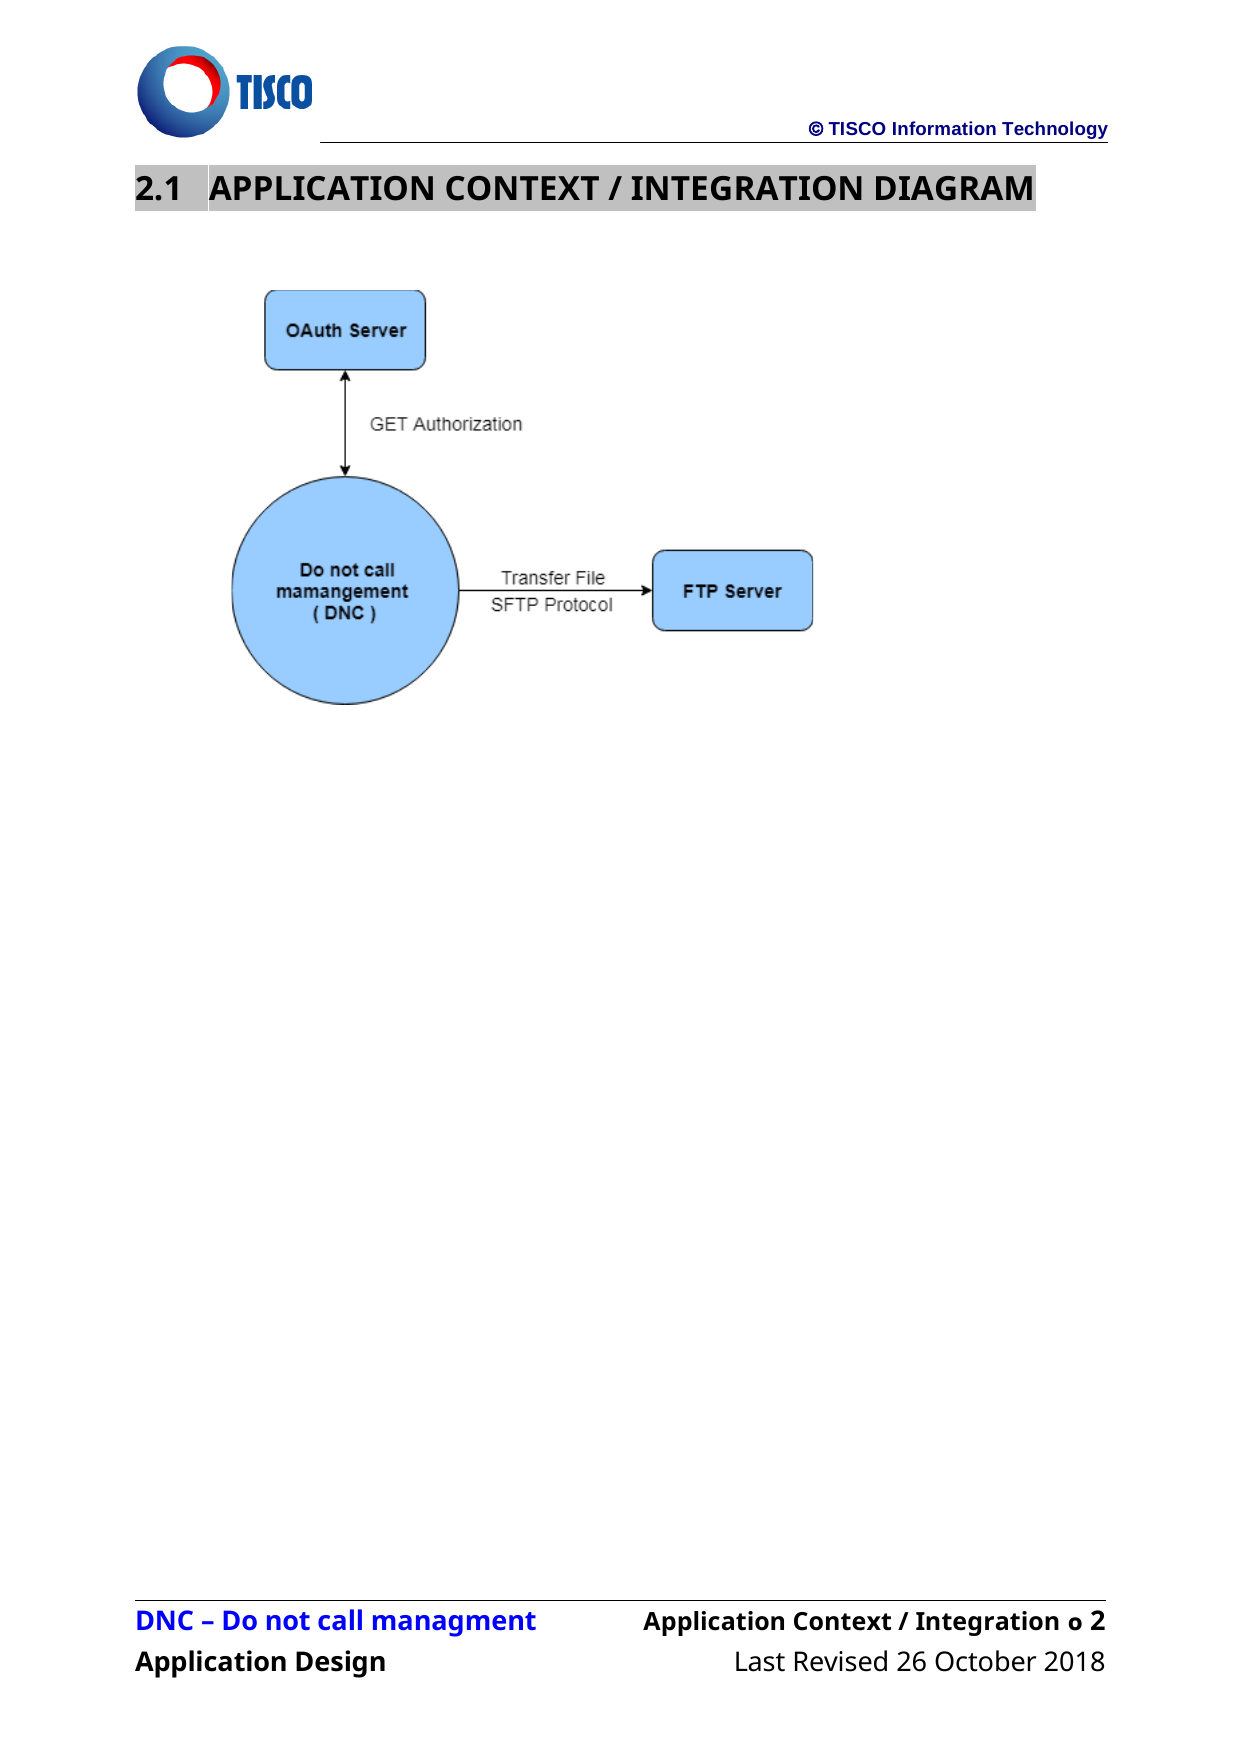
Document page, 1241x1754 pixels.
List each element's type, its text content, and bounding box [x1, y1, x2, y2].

picture [231, 290, 814, 705]
subtitle 2.1 APPLICATION CONTEXT / INTEGRATION DIAGRAM [135, 165, 1106, 211]
